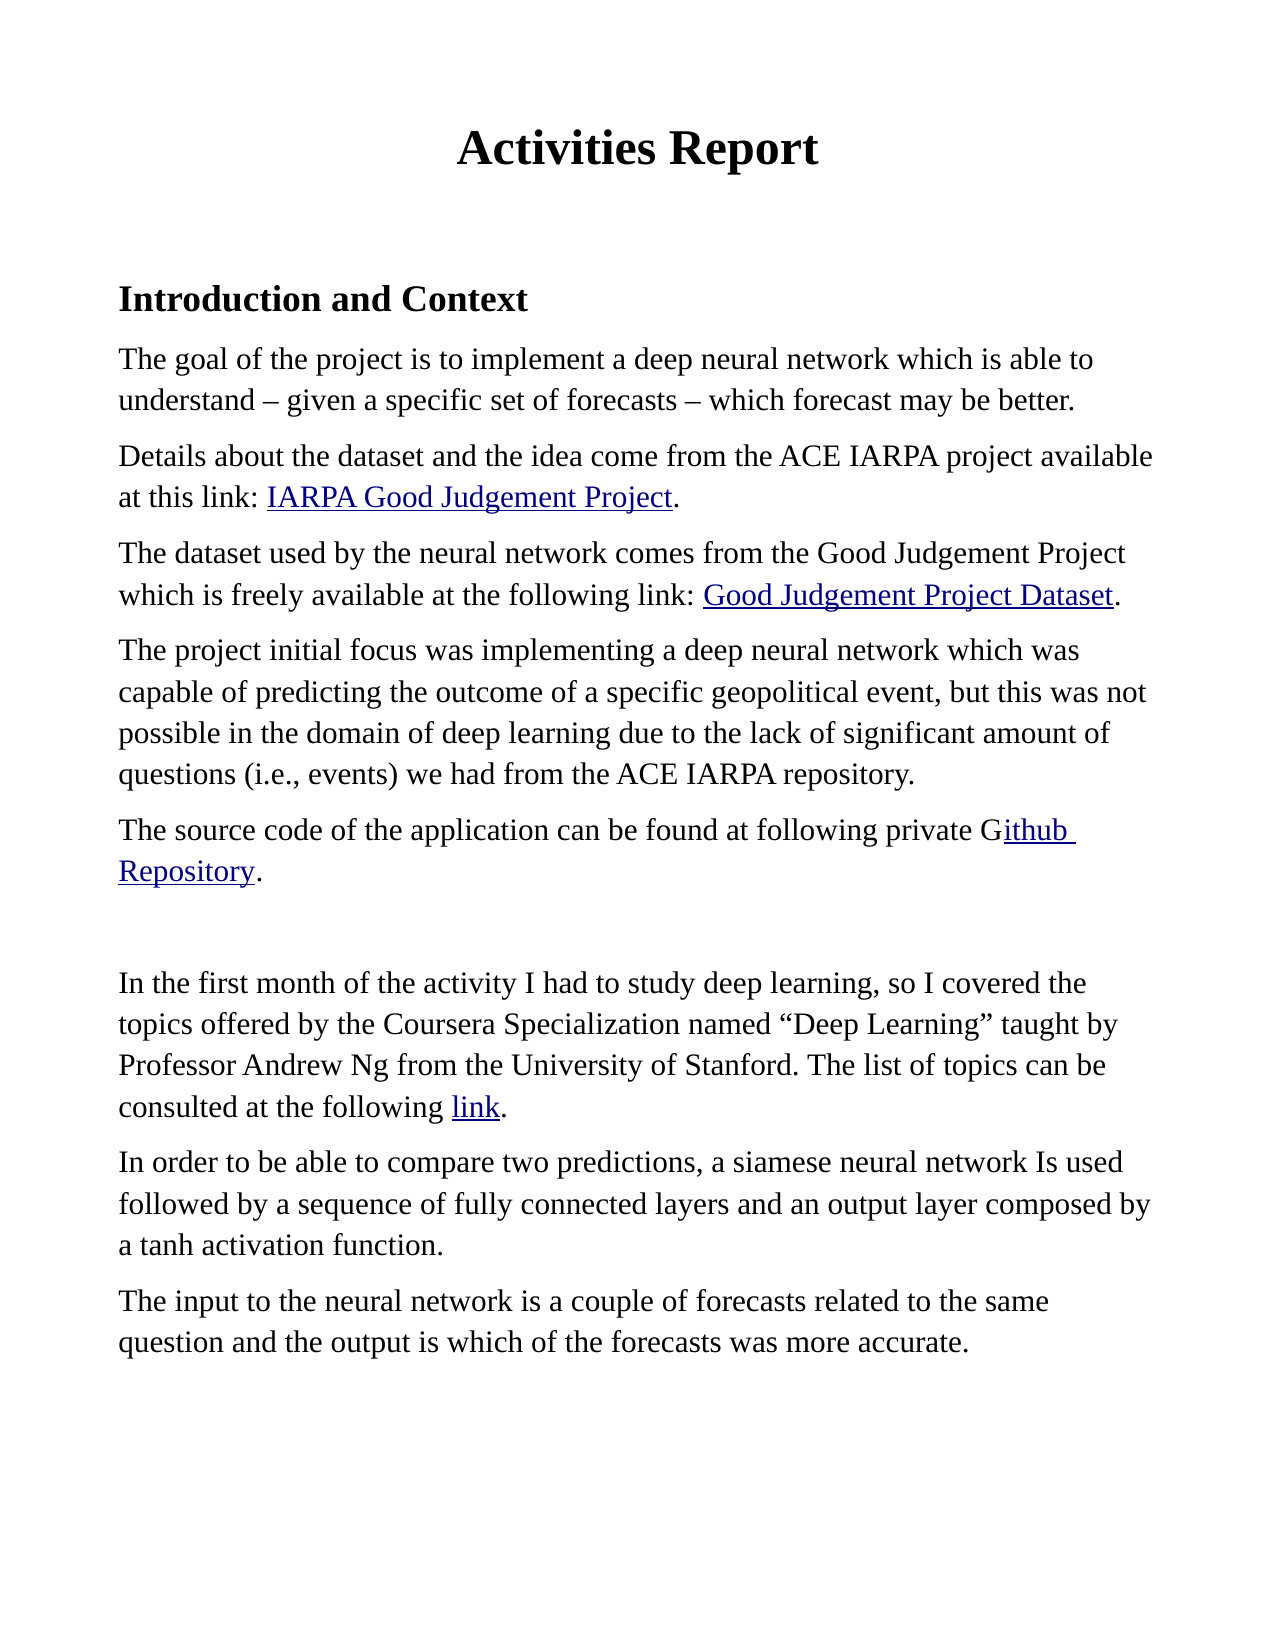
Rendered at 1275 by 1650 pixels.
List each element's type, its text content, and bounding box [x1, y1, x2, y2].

text The source code of the application can be found at following private Github Repository. [118, 811, 1157, 888]
text Details about the dataset and the idea come from the ACE IARPA project available at this link: IARPA Good Judgement Project. [118, 437, 1157, 515]
text The dataset used by the neural network comes from the Good Judgement Project which is freely available at the following link: Good Judgement Project Dataset. [118, 534, 1157, 612]
text Activities Report [118, 118, 1157, 176]
text The goal of the project is to implement a deep neural network which is able to understand – given a specific set of forecasts – which forecast may be better. [118, 340, 1157, 418]
text Introduction and Context [118, 276, 1157, 319]
text In order to be able to compare two predictions, a siamese neural network Is used followed by a sequence of fully connected layers and an output layer composed by a tanh activation function. [118, 1144, 1157, 1262]
text The project initial focus was implementing a deep neural network which was capable of predicting the outcome of a specific geopolitical event, but this was not possible in the domain of deep learning due to the lack of significant amount of questions (i.e., events) we had from the ACE IARPA repository. [118, 632, 1157, 791]
text The input to the neural network is a couple of forecasts related to the same question and the output is which of the forecasts was more accurate. [118, 1282, 1157, 1359]
text In the first month of the activity I had to study deep learning, so I covered the topics offered by the Coursera Specialization named “Deep Learning” taught by Professor Andrew Ng from the University of Stanford. The list of topics can be consulted at the following link. [118, 964, 1157, 1124]
